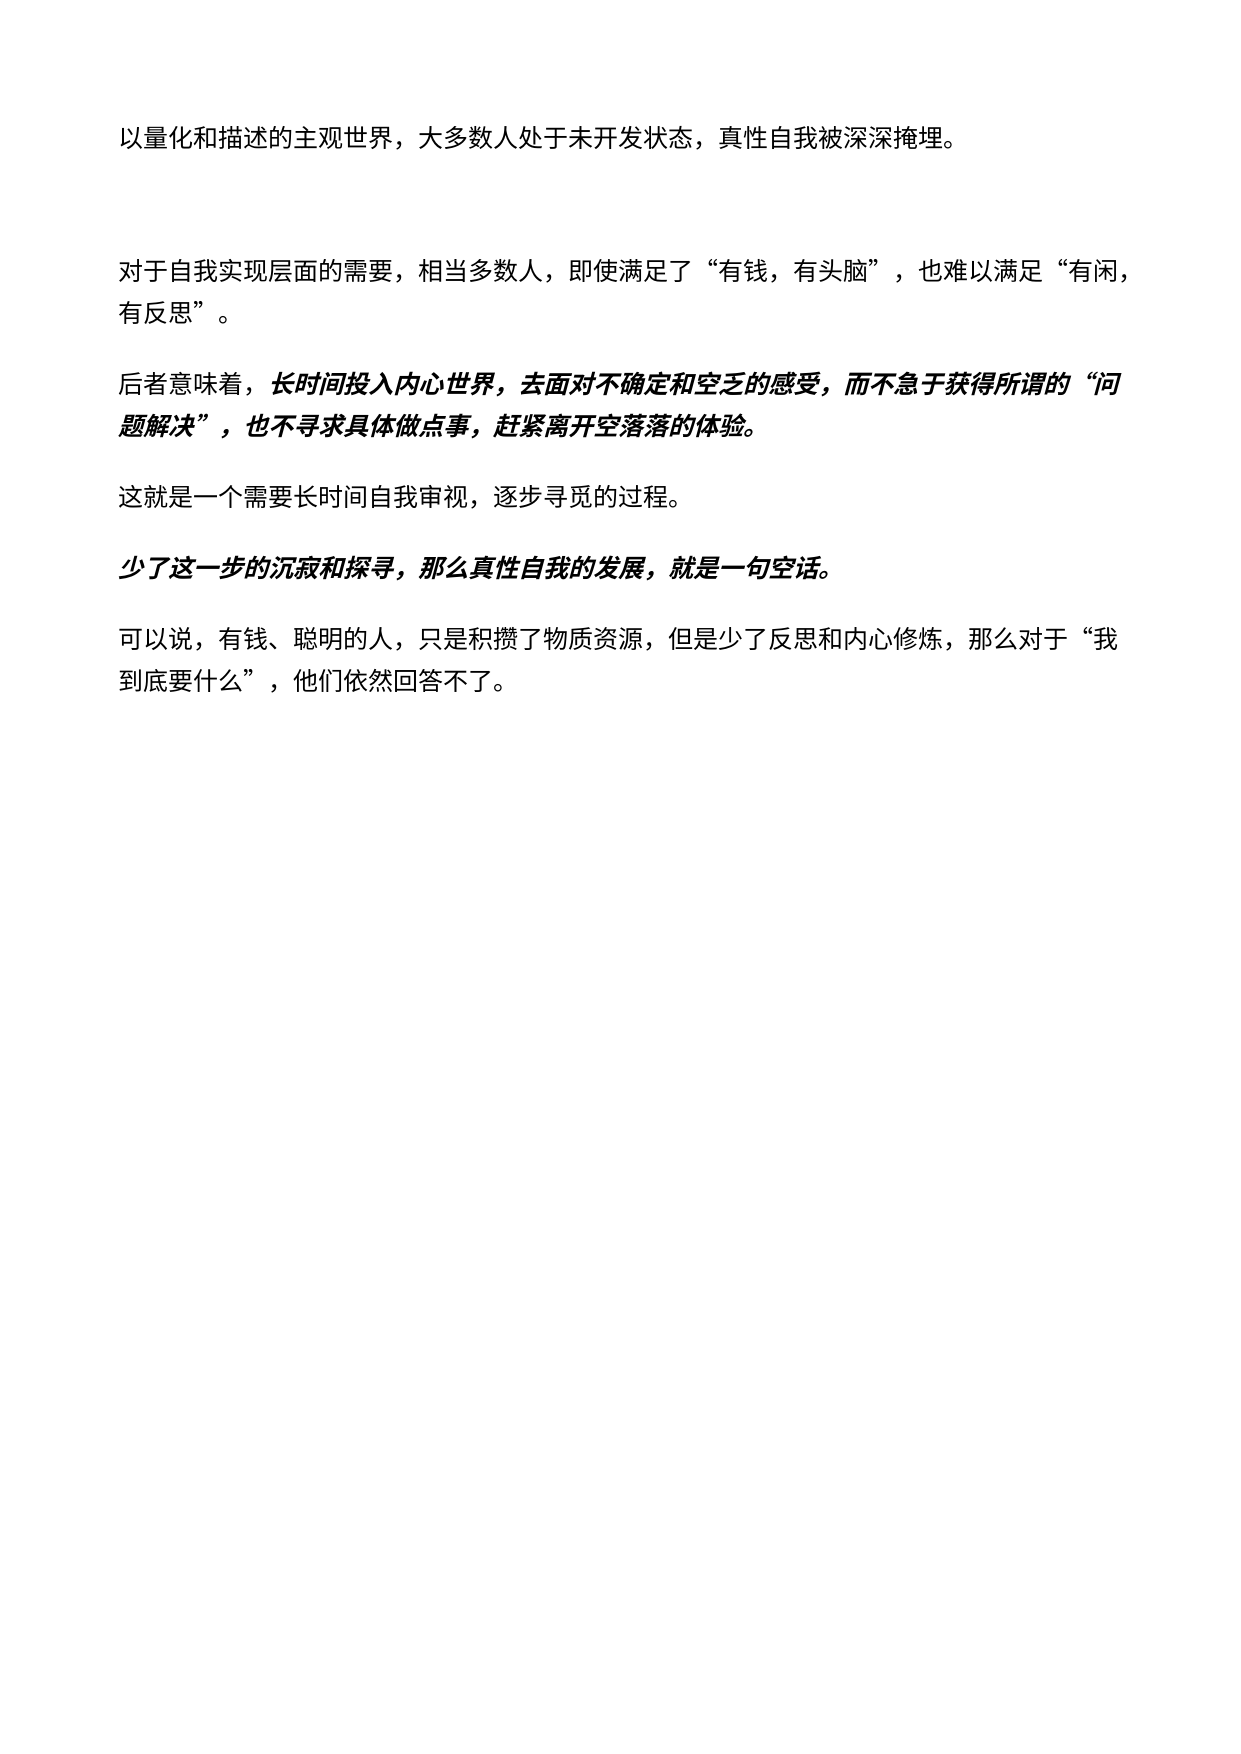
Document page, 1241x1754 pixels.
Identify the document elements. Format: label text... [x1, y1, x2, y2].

text 少了这一步的沉寂和探寻，那么真性自我的发展，就是一句空话。 [118, 548, 1122, 585]
text 以量化和描述的主观世界，大多数人处于未开发状态，真性自我被深深掩埋。 [118, 118, 1122, 154]
text 对于自我实现层面的需要，相当多数人，即使满足了“有钱，有头脑”，也难以满足“有闲，有反思”。 [118, 252, 1122, 330]
text 可以说，有钱、聪明的人，只是积攒了物质资源，但是少了反思和内心修炼，那么对于“我到底要什么”，他们依然回答不了。 [118, 620, 1122, 698]
text 后者意味着，长时间投入内心世界，去面对不确定和空乏的感受，而不急于获得所谓的“问题解决”，也不寻求具体做点事，赶紧离开空落落的体验。 [118, 364, 1122, 442]
text 这就是一个需要长时间自我审视，逐步寻觅的过程。 [118, 477, 1122, 514]
